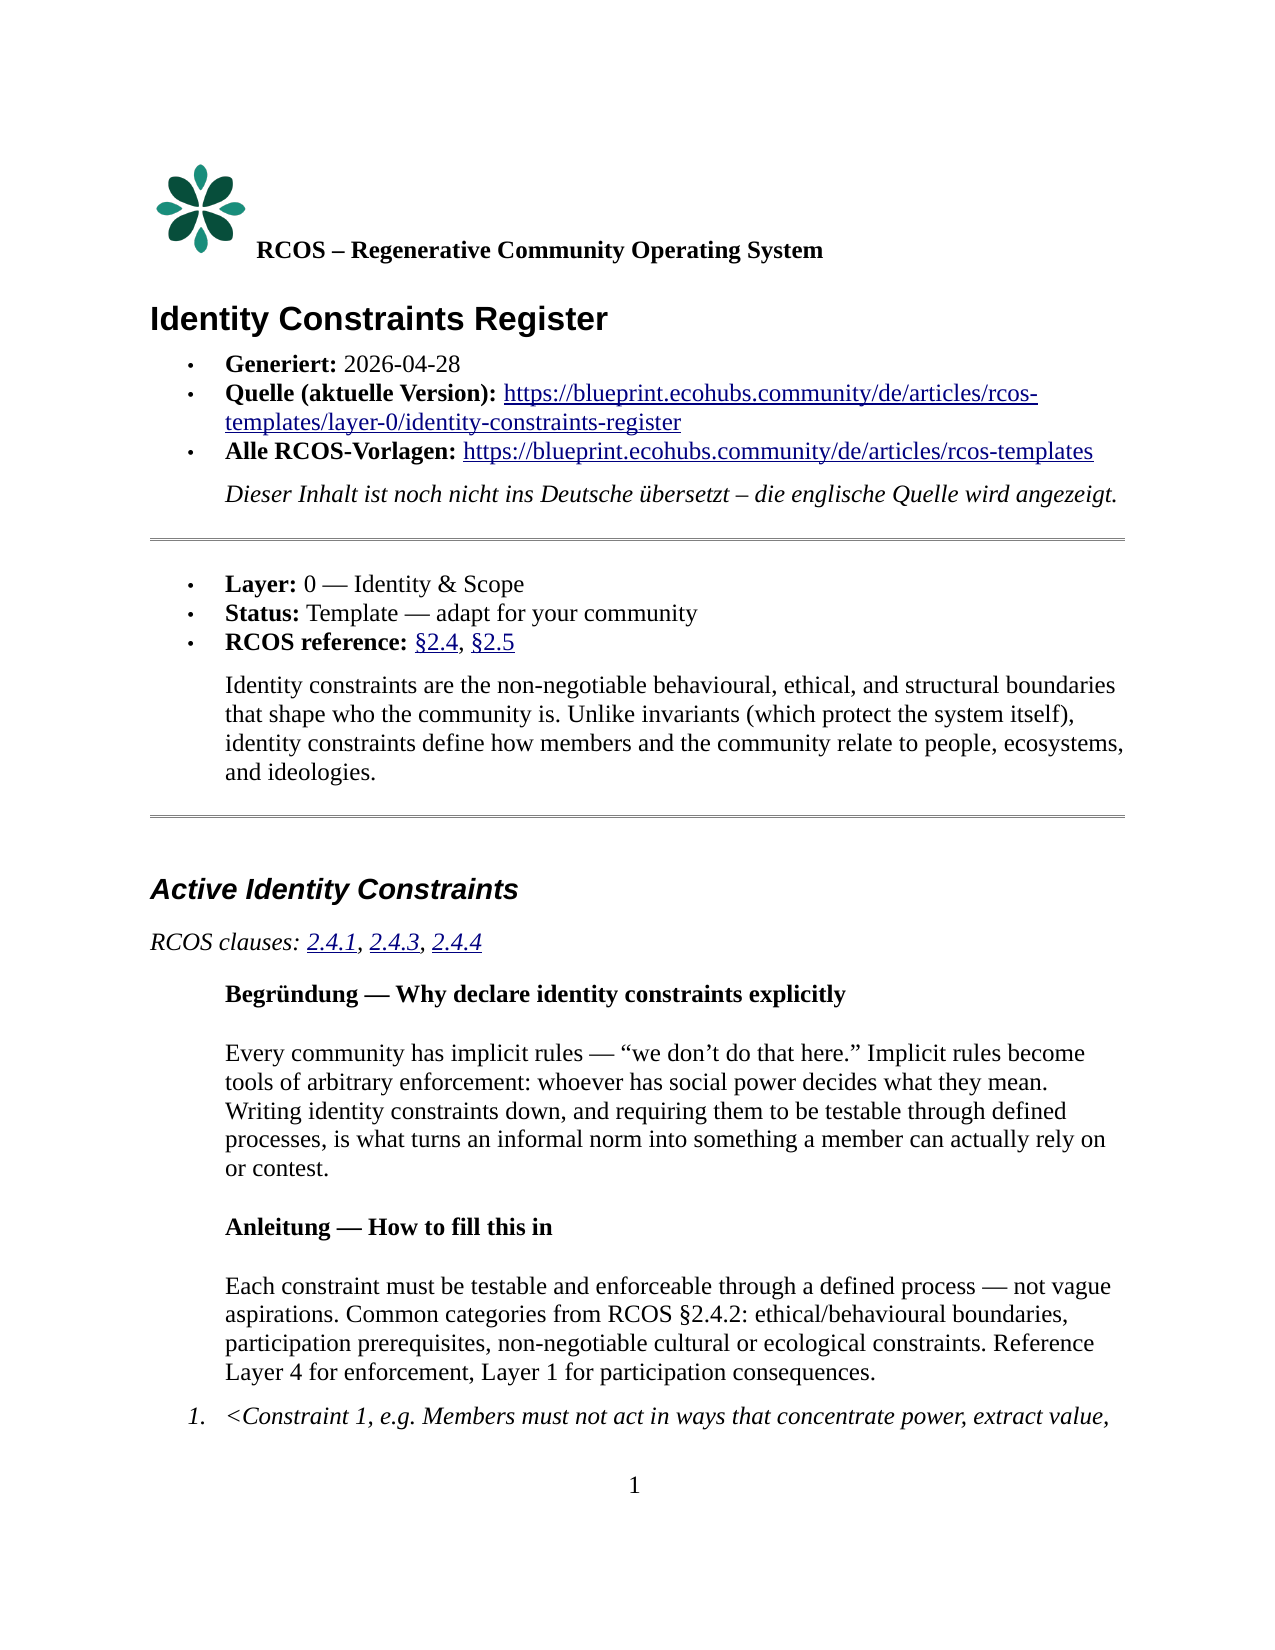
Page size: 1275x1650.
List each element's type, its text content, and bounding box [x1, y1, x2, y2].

subtitle Identity Constraints Register [150, 298, 1125, 337]
text Dieser Inhalt ist noch nicht ins Deutsche übersetzt – die englische Quelle wird angezeigt. [225, 479, 1125, 508]
list <Constraint 1, e.g. Members must not act in ways that concentrate power, extract value, [187, 1401, 1125, 1429]
text Begründung — Why declare identity constraints explicitly [225, 979, 1125, 1008]
text Each constraint must be testable and enforceable through a defined process — not vague aspirations. Common categories from RCOS §2.4.2: ethical/behavioural boundaries, participation prerequisites, non-negotiable cultural or ecological constraints. Reference Layer 4 for enforcement, Layer 1 for participation consequences. [225, 1271, 1125, 1386]
list Layer: 0 — Identity & Scope [187, 569, 1125, 598]
list Quelle (aktuelle Version): https://blueprint.ecohubs.community/de/articles/rcos-templates/layer-0/identity-constraints-register [187, 378, 1125, 436]
list RCOS reference: §2.4, §2.5 [187, 627, 1125, 656]
list Status: Template — adapt for your community [187, 598, 1125, 627]
list Generiert: 2026-04-28 [187, 349, 1125, 378]
list Alle RCOS-Vorlagen: https://blueprint.ecohubs.community/de/articles/rcos-templates [187, 436, 1125, 464]
text Identity constraints are the non-negotiable behavioural, ethical, and structural boundaries that shape who the community is. Unlike invariants (which protect the system itself), identity constraints define how members and the community relate to people, ecosystems, and ideologies. [225, 671, 1125, 786]
text RCOS – Regenerative Community Operating System [150, 159, 1125, 264]
text Anleitung — How to fill this in [225, 1212, 1125, 1241]
text RCOS clauses: 2.4.1, 2.4.3, 2.4.4 [150, 927, 1125, 956]
picture [150, 158, 251, 259]
subtitle Active Identity Constraints [150, 872, 1125, 905]
text Every community has implicit rules — “we don’t do that here.” Implicit rules become tools of arbitrary enforcement: whoever has social power decides what they mean. Writing identity constraints down, and requiring them to be testable through defined processes, is what turns an informal norm into something a member can actually rely on or contest. [225, 1038, 1125, 1182]
